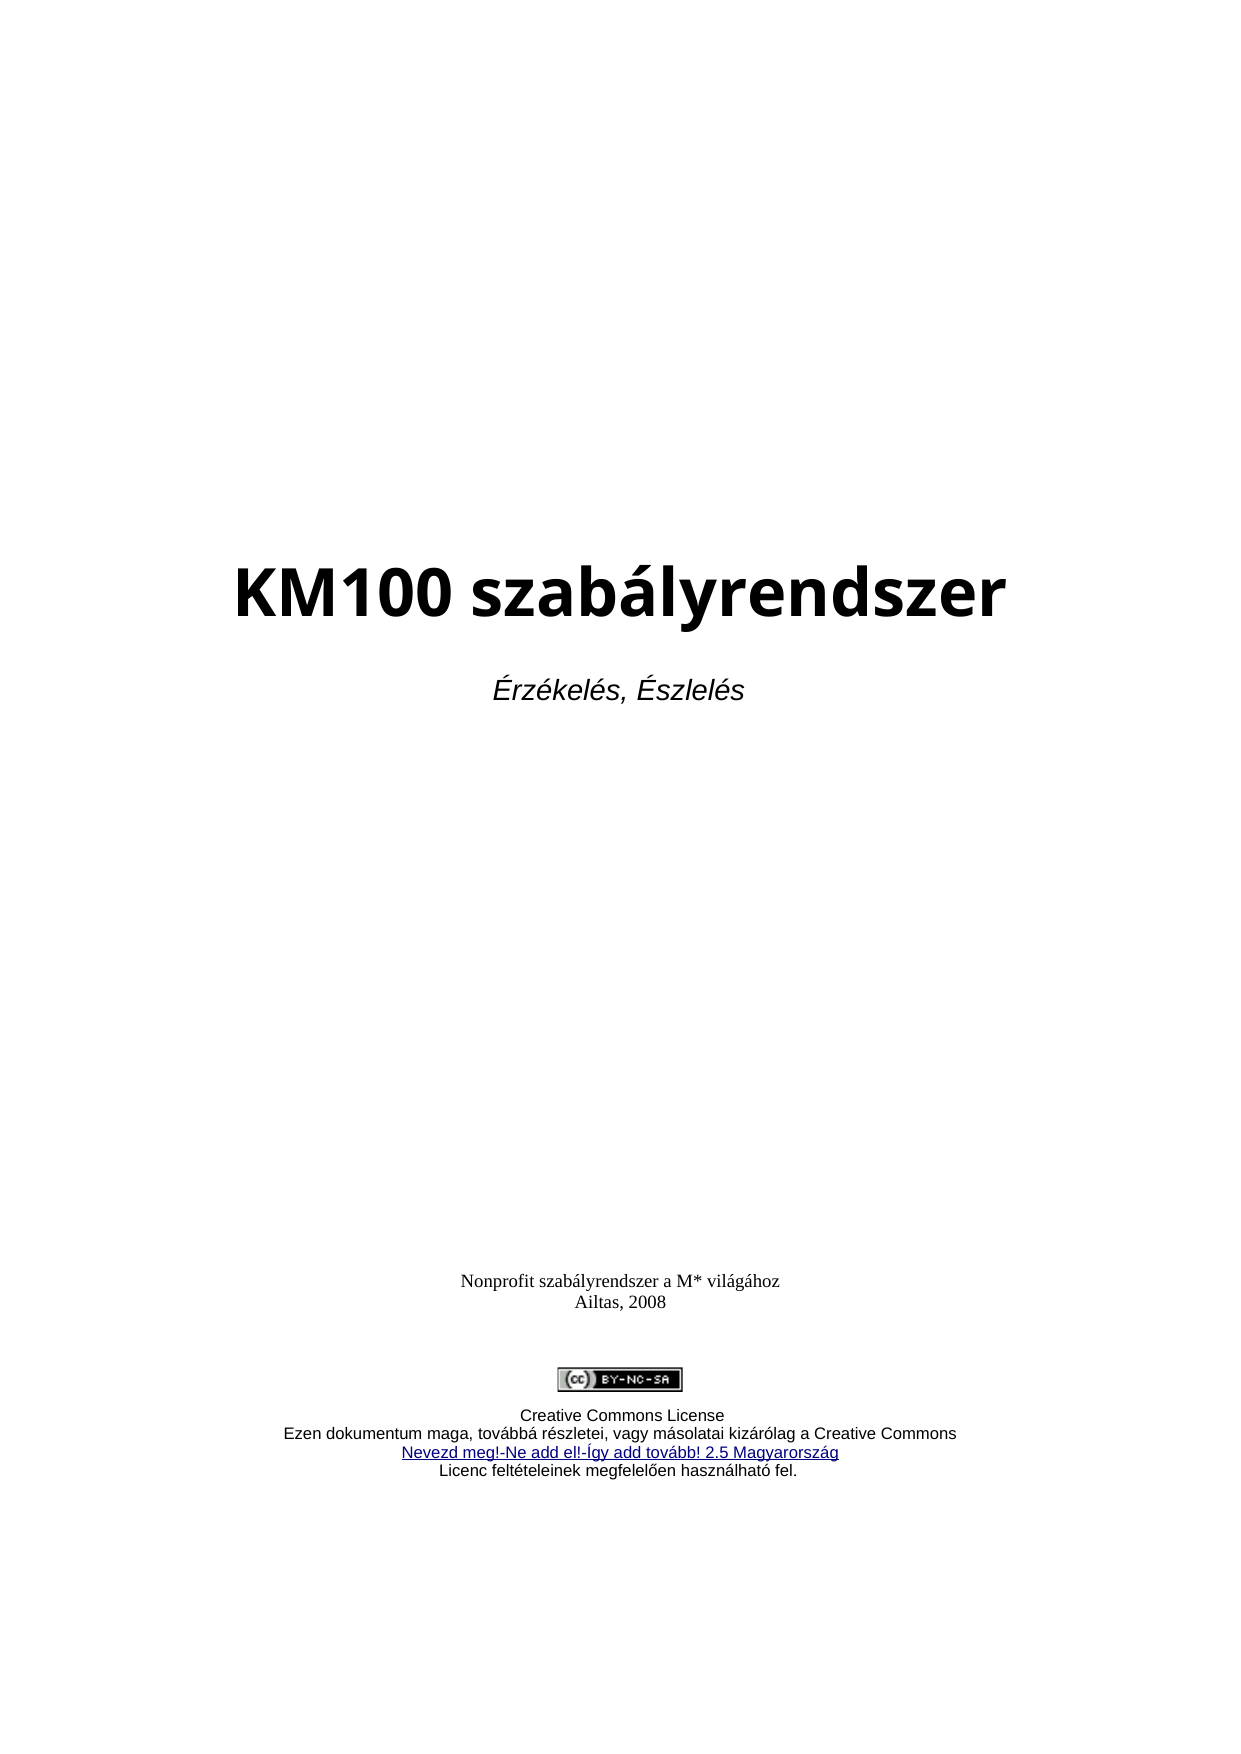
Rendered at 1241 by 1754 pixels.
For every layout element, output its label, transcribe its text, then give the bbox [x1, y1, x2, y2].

text Nevezd meg!-Ne add el!-Így add tovább! 2.5 Magyarország [118, 1443, 1122, 1462]
picture [557, 1366, 683, 1392]
text Licenc feltételeinek megfelelően használható fel. [118, 1462, 1122, 1480]
text Ezen dokumentum maga, továbbá részletei, vagy másolatai kizárólag a Creative Commons [118, 1424, 1122, 1443]
title KM100 szabályrendszer [118, 545, 1122, 636]
subtitle Érzékelés, Észlelés [118, 673, 1122, 706]
text Nonprofit szabályrendszer a M* világához Ailtas, 2008 [118, 1271, 1122, 1313]
text Creative Commons License [118, 1406, 1122, 1424]
